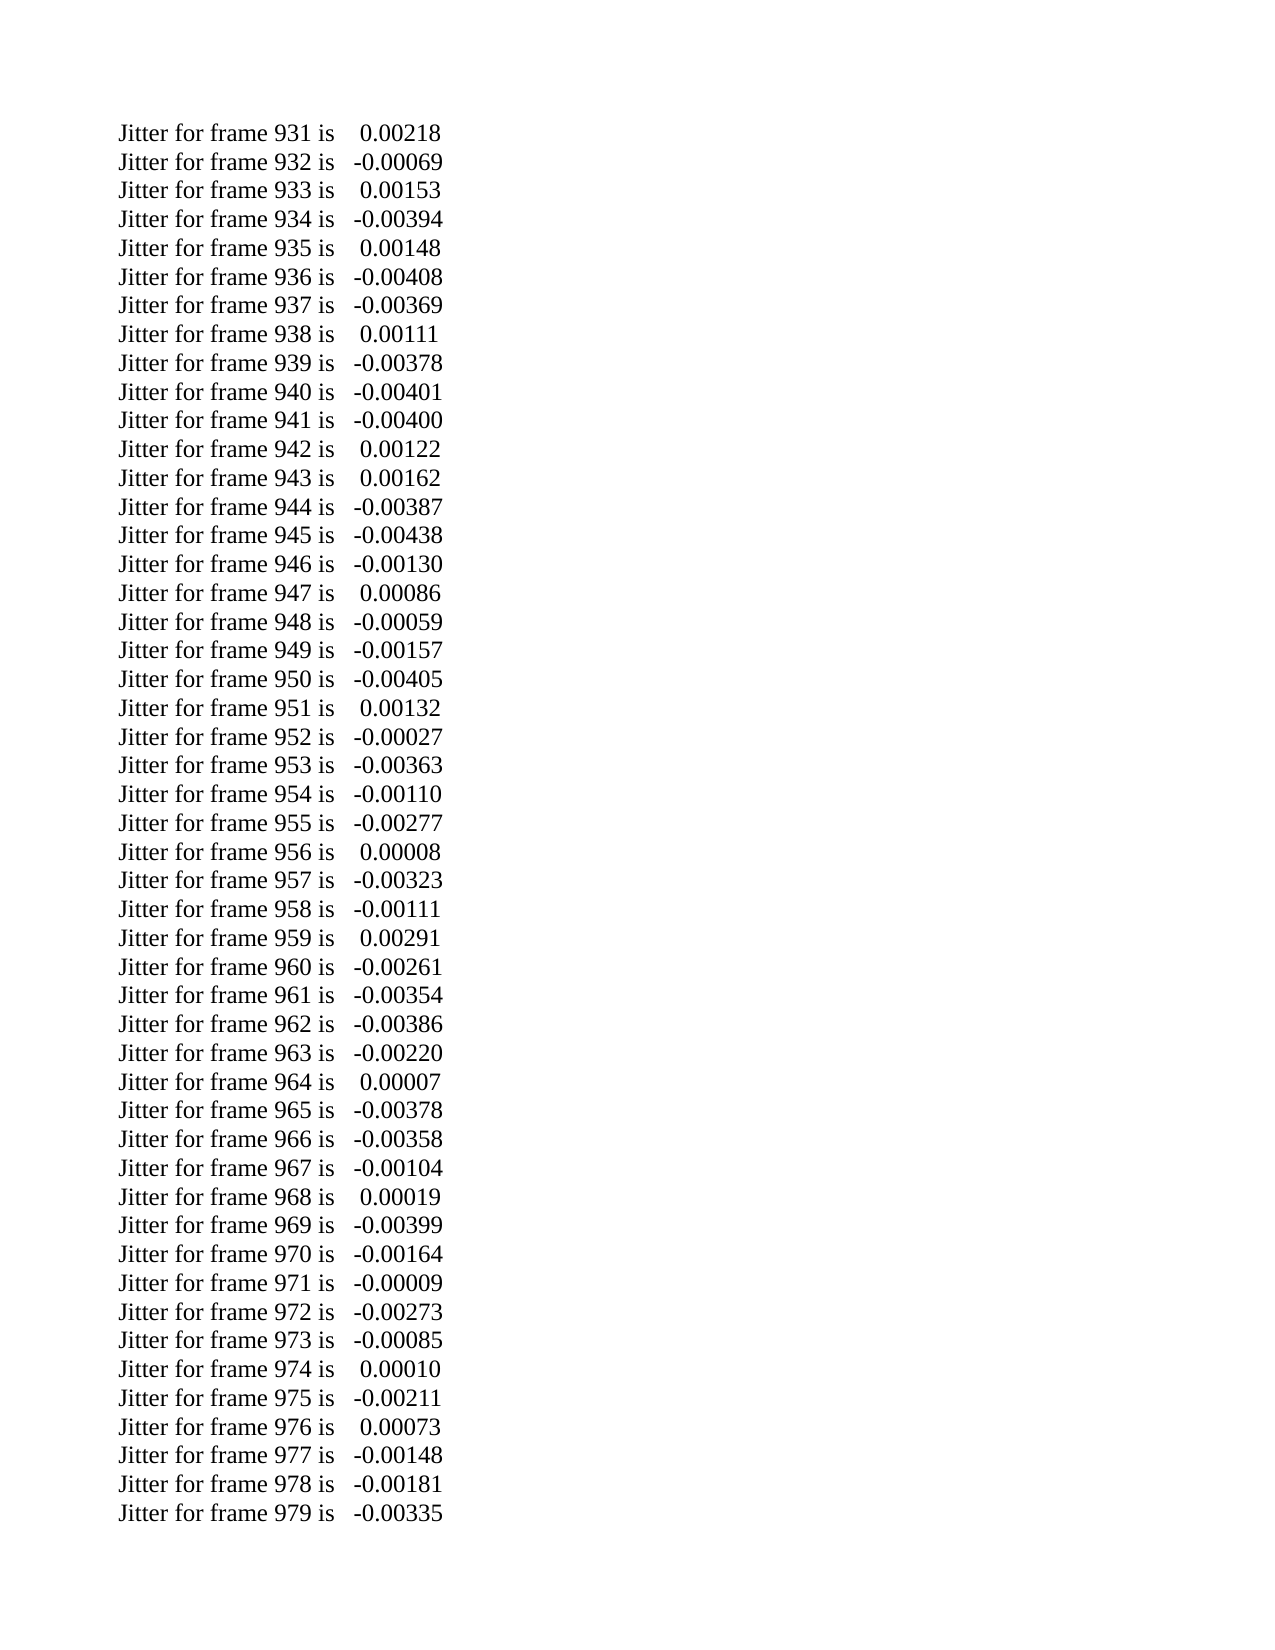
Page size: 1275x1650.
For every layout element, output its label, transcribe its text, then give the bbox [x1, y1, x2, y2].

text Jitter for frame 965 is -0.00378 [118, 1096, 1157, 1124]
text Jitter for frame 975 is -0.00211 [118, 1383, 1157, 1412]
text Jitter for frame 936 is -0.00408 [118, 262, 1157, 291]
text Jitter for frame 978 is -0.00181 [118, 1469, 1157, 1498]
text Jitter for frame 967 is -0.00104 [118, 1153, 1157, 1182]
text Jitter for frame 969 is -0.00399 [118, 1211, 1157, 1239]
text Jitter for frame 959 is 0.00291 [118, 923, 1157, 952]
text Jitter for frame 955 is -0.00277 [118, 808, 1157, 837]
text Jitter for frame 944 is -0.00387 [118, 492, 1157, 521]
text Jitter for frame 938 is 0.00111 [118, 319, 1157, 348]
text Jitter for frame 953 is -0.00363 [118, 751, 1157, 779]
text Jitter for frame 963 is -0.00220 [118, 1038, 1157, 1067]
text Jitter for frame 945 is -0.00438 [118, 521, 1157, 549]
text Jitter for frame 935 is 0.00148 [118, 233, 1157, 262]
text Jitter for frame 952 is -0.00027 [118, 722, 1157, 751]
text Jitter for frame 943 is 0.00162 [118, 463, 1157, 492]
text Jitter for frame 948 is -0.00059 [118, 607, 1157, 636]
text Jitter for frame 976 is 0.00073 [118, 1412, 1157, 1441]
text Jitter for frame 932 is -0.00069 [118, 147, 1157, 176]
text Jitter for frame 968 is 0.00019 [118, 1182, 1157, 1211]
text Jitter for frame 974 is 0.00010 [118, 1354, 1157, 1383]
text Jitter for frame 971 is -0.00009 [118, 1268, 1157, 1297]
text Jitter for frame 962 is -0.00386 [118, 1009, 1157, 1038]
text Jitter for frame 954 is -0.00110 [118, 779, 1157, 808]
text Jitter for frame 964 is 0.00007 [118, 1067, 1157, 1096]
text Jitter for frame 979 is -0.00335 [118, 1498, 1157, 1527]
text Jitter for frame 933 is 0.00153 [118, 176, 1157, 204]
text Jitter for frame 937 is -0.00369 [118, 291, 1157, 319]
text Jitter for frame 973 is -0.00085 [118, 1326, 1157, 1354]
text Jitter for frame 972 is -0.00273 [118, 1297, 1157, 1326]
text Jitter for frame 931 is 0.00218 [118, 118, 1157, 147]
text Jitter for frame 977 is -0.00148 [118, 1441, 1157, 1469]
text Jitter for frame 960 is -0.00261 [118, 952, 1157, 981]
text Jitter for frame 951 is 0.00132 [118, 693, 1157, 722]
text Jitter for frame 947 is 0.00086 [118, 578, 1157, 607]
text Jitter for frame 940 is -0.00401 [118, 377, 1157, 406]
text Jitter for frame 966 is -0.00358 [118, 1124, 1157, 1153]
text Jitter for frame 941 is -0.00400 [118, 406, 1157, 434]
text Jitter for frame 957 is -0.00323 [118, 866, 1157, 894]
text Jitter for frame 950 is -0.00405 [118, 664, 1157, 693]
text Jitter for frame 949 is -0.00157 [118, 636, 1157, 664]
text Jitter for frame 956 is 0.00008 [118, 837, 1157, 866]
text Jitter for frame 970 is -0.00164 [118, 1239, 1157, 1268]
text Jitter for frame 942 is 0.00122 [118, 434, 1157, 463]
text Jitter for frame 961 is -0.00354 [118, 981, 1157, 1009]
text Jitter for frame 939 is -0.00378 [118, 348, 1157, 377]
text Jitter for frame 958 is -0.00111 [118, 894, 1157, 923]
text Jitter for frame 946 is -0.00130 [118, 549, 1157, 578]
text Jitter for frame 934 is -0.00394 [118, 204, 1157, 233]
